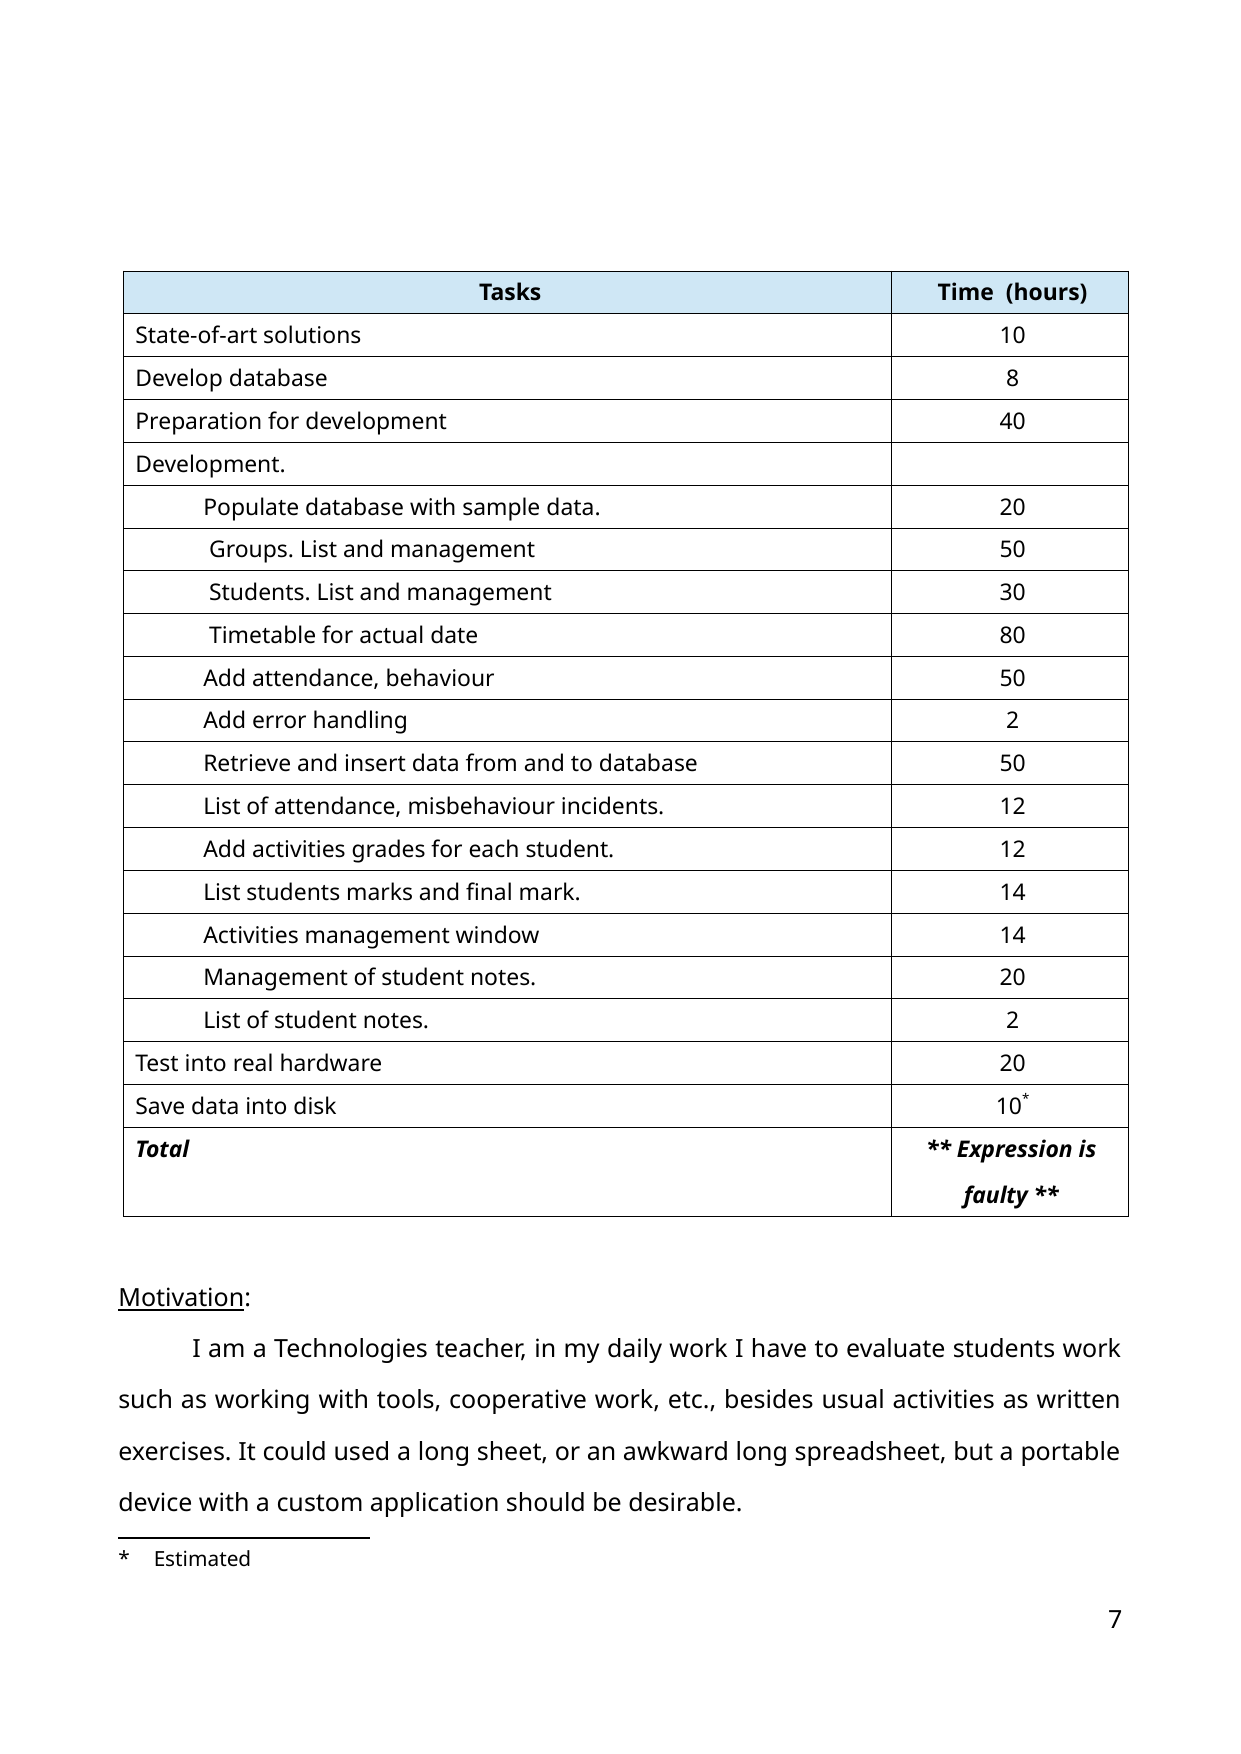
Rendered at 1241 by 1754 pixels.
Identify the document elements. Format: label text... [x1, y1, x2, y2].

table_cell [892, 443, 1128, 484]
table_cell 30 [892, 571, 1128, 613]
table_cell List of attendance, misbehaviour incidents. [124, 785, 891, 827]
table_cell 50 [892, 742, 1128, 784]
table_cell List students marks and final mark. [124, 871, 891, 913]
text I am a Technologies teacher, in my daily work I have to evaluate students work such as working with tools, cooperative work, etc., besides usual activities as written exercises. It could used a long sheet, or an awkward long spreadsheet, but a portable device with a custom application should be desirable. [118, 1331, 1122, 1518]
table_cell 14 [892, 914, 1128, 956]
table_cell 50 [892, 657, 1128, 699]
table_cell Save data into disk [124, 1085, 891, 1127]
table_cell 414 [892, 1128, 1128, 1216]
table_cell 10 [892, 1085, 1128, 1127]
table_cell 40 [892, 400, 1128, 442]
table_cell Add error handling [124, 700, 891, 741]
table_cell Test into real hardware [124, 1042, 891, 1084]
table_cell 14 [892, 871, 1128, 913]
table_cell Students. List and management [124, 571, 891, 613]
table_cell 50 [892, 529, 1128, 570]
table_cell Timetable for actual date [124, 614, 891, 656]
table_cell 20 [892, 1042, 1128, 1084]
table_header Tasks [124, 272, 891, 313]
table_cell State-of-art solutions [124, 314, 891, 356]
table_cell List of student notes. [124, 999, 891, 1041]
table_cell 20 [892, 486, 1128, 527]
table_cell Preparation for development [124, 400, 891, 442]
table_cell Retrieve and insert data from and to database [124, 742, 891, 784]
table_cell Activities management window [124, 914, 891, 956]
table_cell 80 [892, 614, 1128, 656]
text Motivation: [118, 1280, 1122, 1314]
table_cell 20 [892, 957, 1128, 998]
table_cell Groups. List and management [124, 529, 891, 570]
table_cell 12 [892, 785, 1128, 827]
table_header Time (hours) [892, 272, 1128, 313]
table_cell 2 [892, 999, 1128, 1041]
table_cell 10 [892, 314, 1128, 356]
table_cell Populate database with sample data. [124, 486, 891, 527]
table_cell Management of student notes. [124, 957, 891, 998]
table_cell Add activities grades for each student. [124, 828, 891, 870]
table_cell Development. [124, 443, 891, 484]
table_cell Total [124, 1128, 891, 1216]
table_cell 12 [892, 828, 1128, 870]
table_cell Develop database [124, 357, 891, 399]
table_cell 2 [892, 700, 1128, 741]
table_cell 8 [892, 357, 1128, 399]
table_cell Add attendance, behaviour [124, 657, 891, 699]
